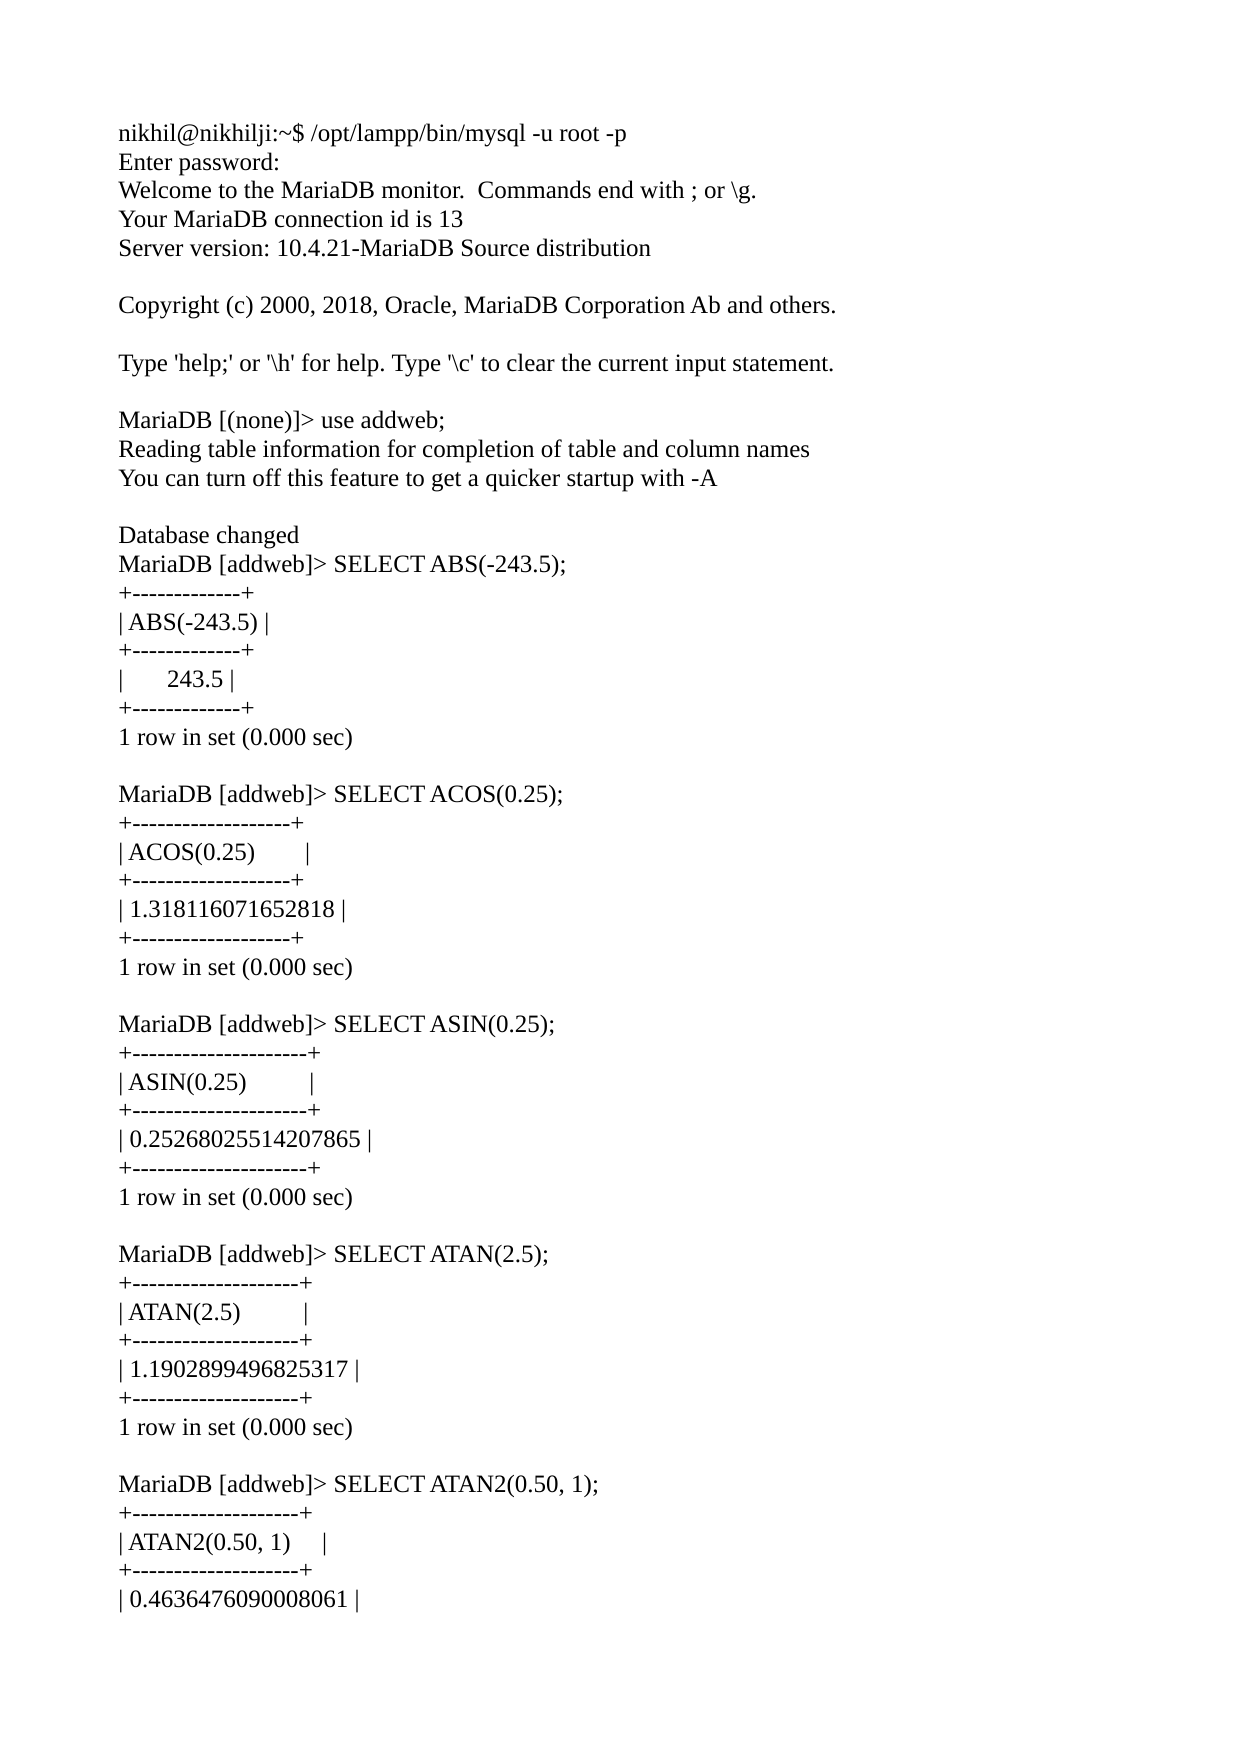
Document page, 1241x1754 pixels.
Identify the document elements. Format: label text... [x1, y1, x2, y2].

text Your MariaDB connection id is 13 [118, 204, 1122, 233]
text MariaDB [addweb]> SELECT ATAN(2.5); [118, 1239, 1122, 1268]
text | ATAN2(0.50, 1) | [118, 1527, 1122, 1556]
text +---------------------+ [118, 1038, 1122, 1067]
text | ABS(-243.5) | [118, 607, 1122, 636]
text Server version: 10.4.21-MariaDB Source distribution [118, 233, 1122, 262]
text +-------------+ [118, 636, 1122, 664]
text Copyright (c) 2000, 2018, Oracle, MariaDB Corporation Ab and others. [118, 291, 1122, 319]
text | 1.318116071652818 | [118, 894, 1122, 923]
text MariaDB [(none)]> use addweb; [118, 406, 1122, 434]
text MariaDB [addweb]> SELECT ATAN2(0.50, 1); [118, 1469, 1122, 1498]
text +--------------------+ [118, 1383, 1122, 1412]
text | ACOS(0.25) | [118, 837, 1122, 866]
text +---------------------+ [118, 1153, 1122, 1182]
text +-------------------+ [118, 808, 1122, 837]
text | ASIN(0.25) | [118, 1067, 1122, 1096]
text | 0.4636476090008061 | [118, 1584, 1122, 1613]
text +-------------+ [118, 693, 1122, 722]
text You can turn off this feature to get a quicker startup with -A [118, 463, 1122, 492]
text nikhil@nikhilji:~$ /opt/lampp/bin/mysql -u root -p [118, 118, 1122, 147]
text +-------------+ [118, 578, 1122, 607]
text 1 row in set (0.000 sec) [118, 1182, 1122, 1211]
text +--------------------+ [118, 1498, 1122, 1527]
text MariaDB [addweb]> SELECT ACOS(0.25); [118, 779, 1122, 808]
text +--------------------+ [118, 1268, 1122, 1297]
text | 0.25268025514207865 | [118, 1124, 1122, 1153]
text 1 row in set (0.000 sec) [118, 722, 1122, 751]
text | ATAN(2.5) | [118, 1297, 1122, 1326]
text Welcome to the MariaDB monitor. Commands end with ; or \g. [118, 176, 1122, 204]
text +--------------------+ [118, 1326, 1122, 1354]
text | 1.1902899496825317 | [118, 1354, 1122, 1383]
text 1 row in set (0.000 sec) [118, 952, 1122, 981]
text +-------------------+ [118, 923, 1122, 952]
text Enter password: [118, 147, 1122, 176]
text Reading table information for completion of table and column names [118, 434, 1122, 463]
text Database changed [118, 521, 1122, 549]
text MariaDB [addweb]> SELECT ASIN(0.25); [118, 1009, 1122, 1038]
text +---------------------+ [118, 1096, 1122, 1124]
text MariaDB [addweb]> SELECT ABS(-243.5); [118, 549, 1122, 578]
text +-------------------+ [118, 866, 1122, 894]
text +--------------------+ [118, 1556, 1122, 1584]
text | 243.5 | [118, 664, 1122, 693]
text Type 'help;' or '\h' for help. Type '\c' to clear the current input statement. [118, 348, 1122, 377]
text 1 row in set (0.000 sec) [118, 1412, 1122, 1441]
